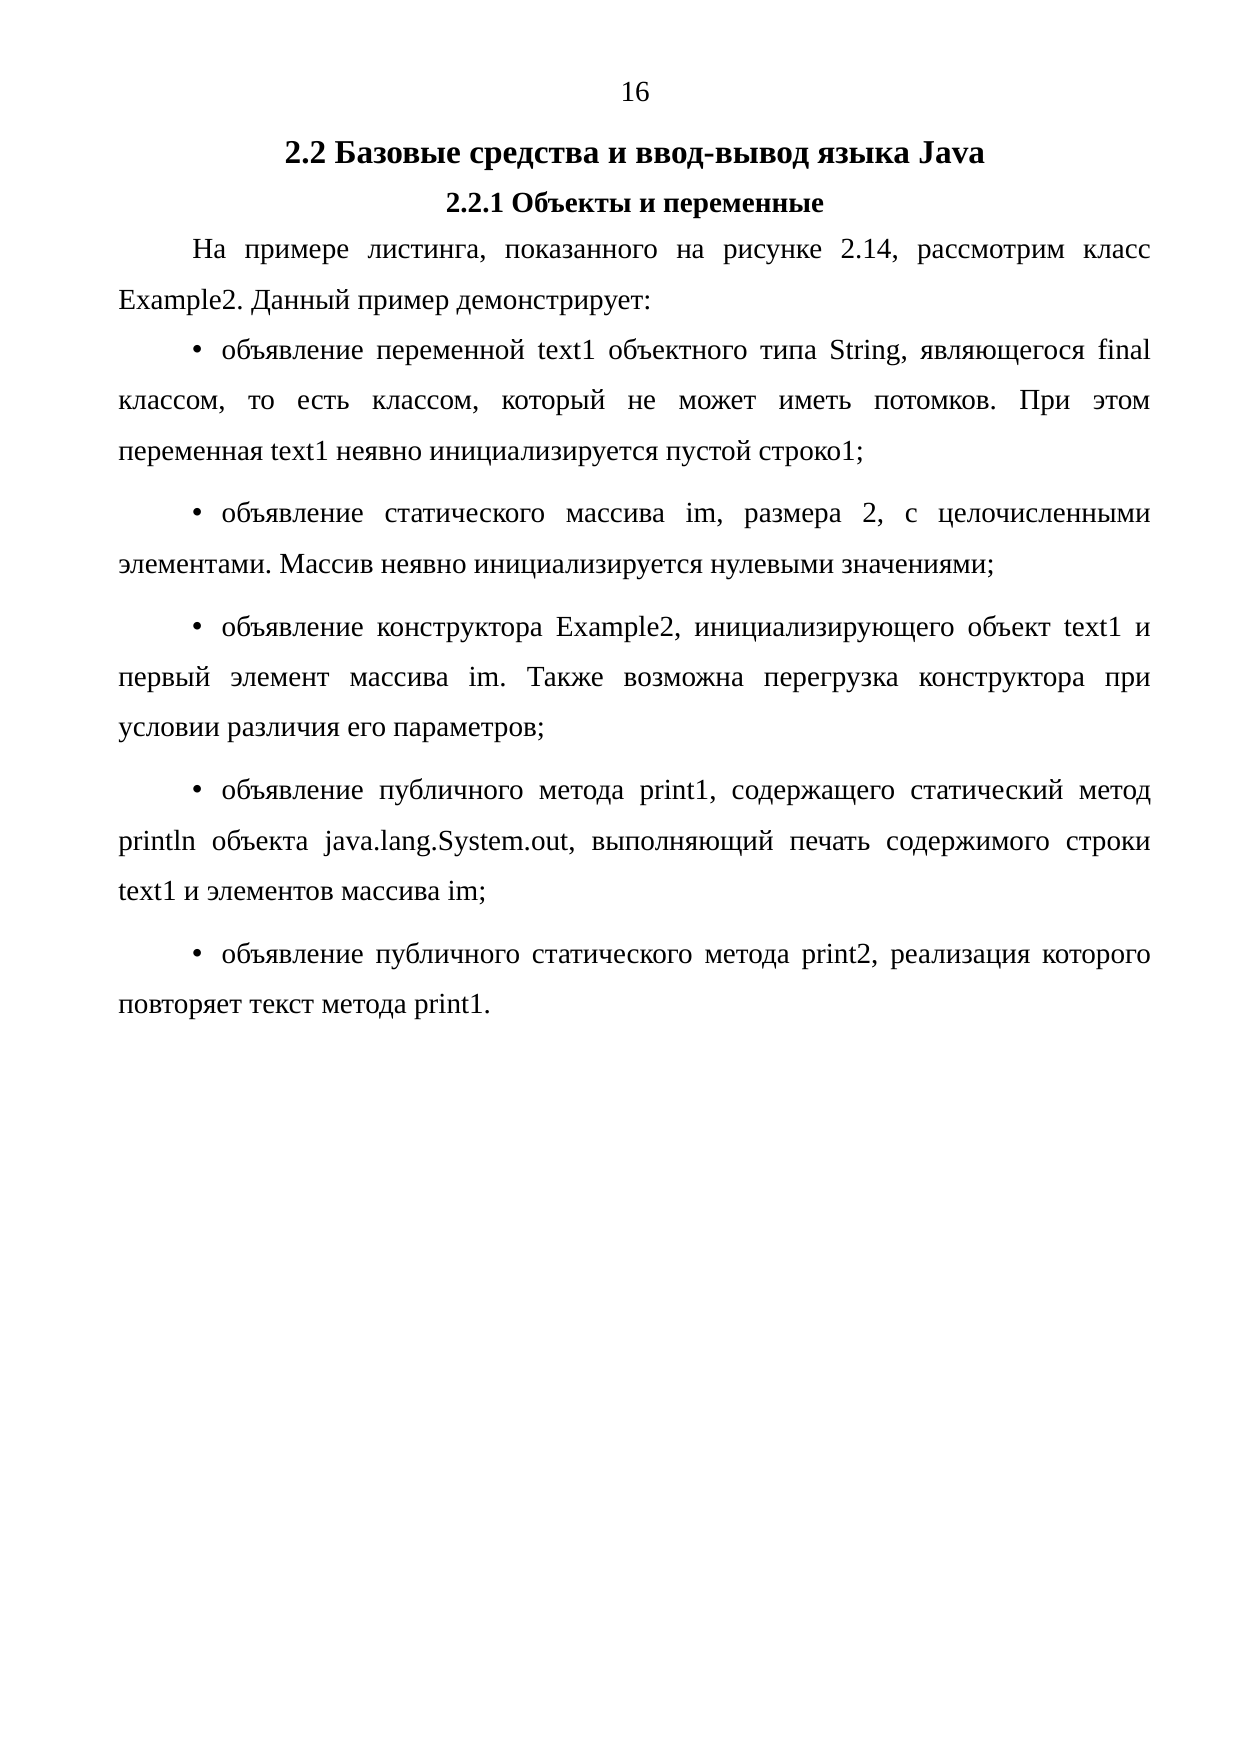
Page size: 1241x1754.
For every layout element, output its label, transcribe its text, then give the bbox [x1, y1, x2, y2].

subtitle 2.2 Базовые средства и ввод-вывод языка Java [118, 132, 1152, 171]
subtitle 2.2.1 Объекты и переменные [118, 185, 1152, 219]
list объявление публичного метода print1, содержащего статический метод println объекта java.lang.System.out, выполняющий печать содержимого строки text1 и элементов массива im; [118, 772, 1152, 907]
list объявление переменной text1 объектного типа String, являющегося final классом, то есть классом, который не может иметь потомков. При этом переменная text1 неявно инициализируется пустой строко1; [118, 332, 1152, 466]
list объявление конструктора Example2, инициализирующего объект text1 и первый элемент массива im. Также возможна перегрузка конструктора при условии различия его параметров; [118, 609, 1152, 743]
list объявление статического массива im, размера 2, с целочисленными элементами. Массив неявно инициализируется нулевыми значениями; [118, 496, 1152, 579]
list объявление публичного статического метода print2, реализация которого повторяет текст метода print1. [118, 936, 1152, 1020]
text На примере листинга, показанного на рисунке 2.14, рассмотрим класс Example2. Данный пример демонстрирует: [118, 231, 1152, 315]
